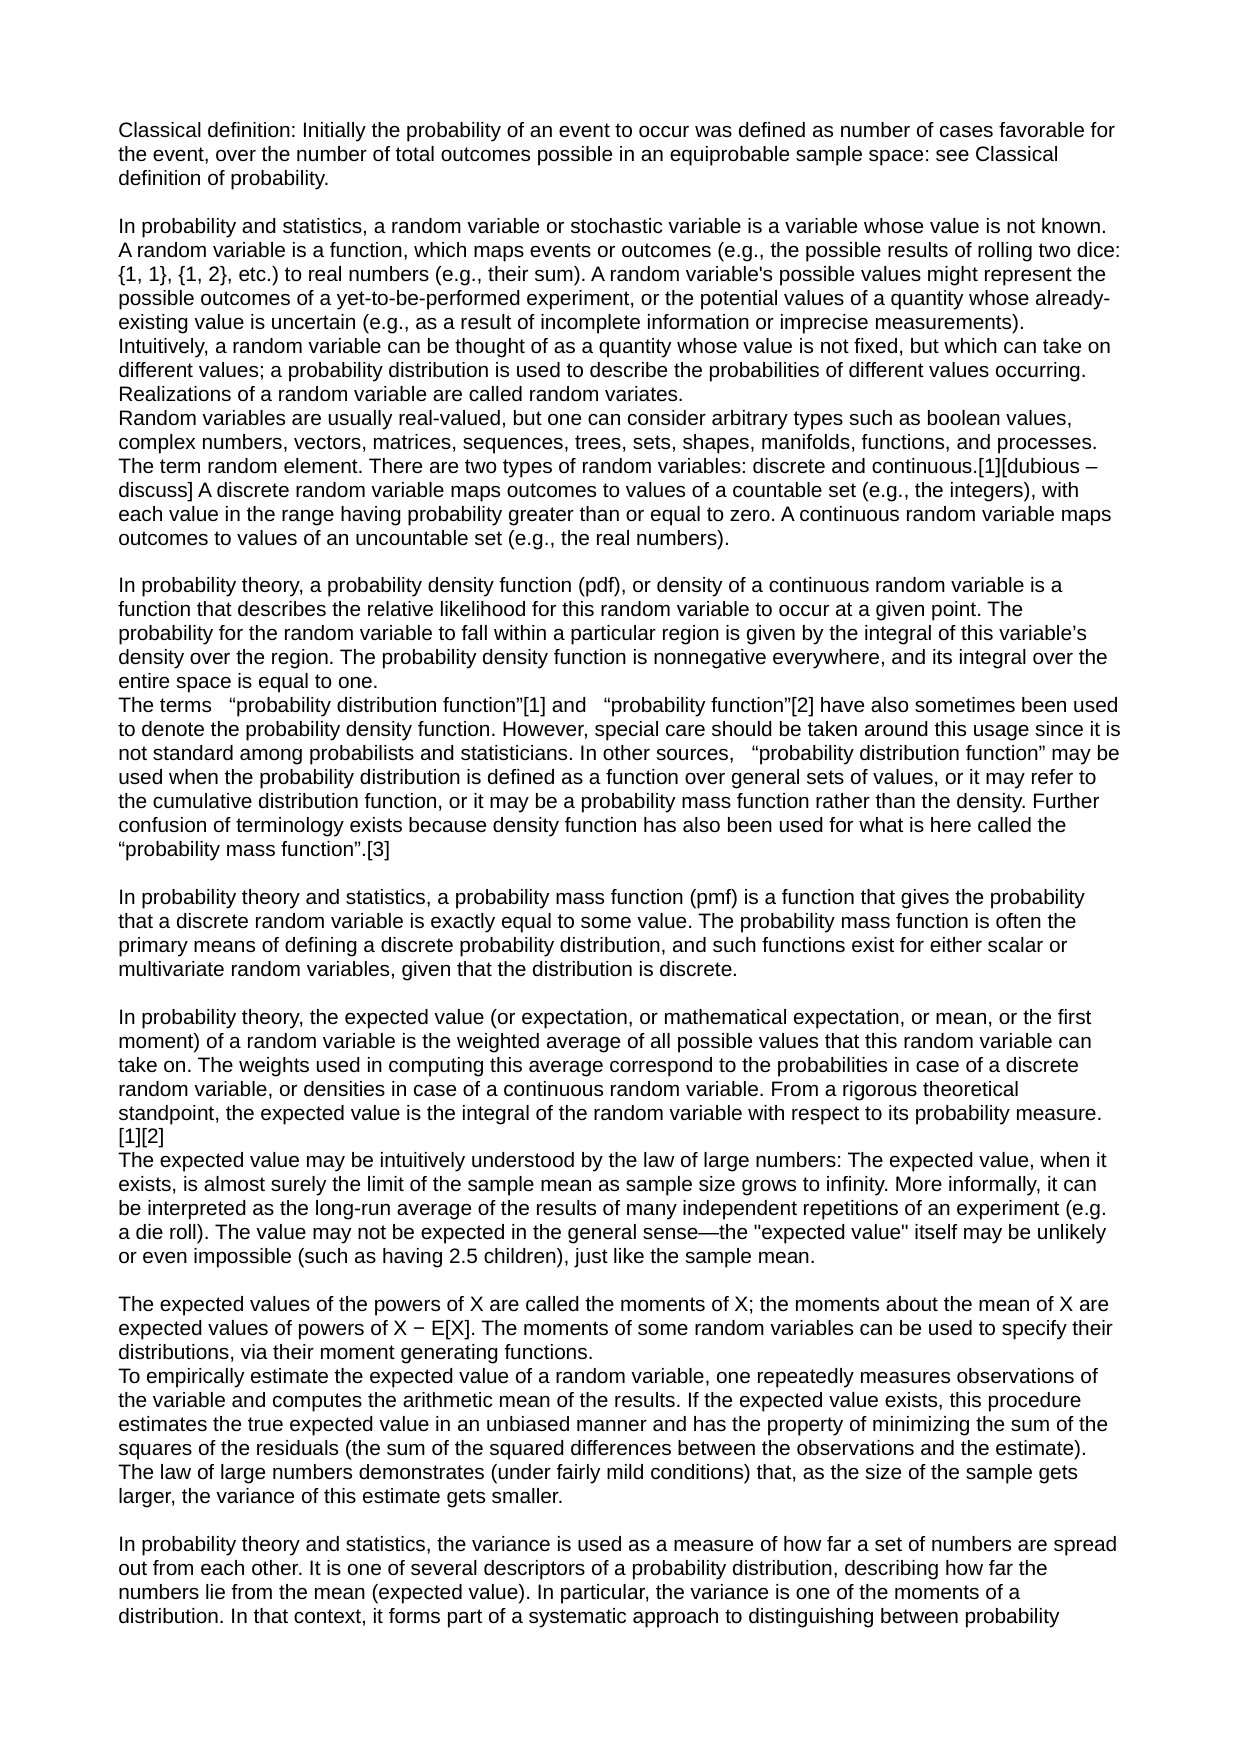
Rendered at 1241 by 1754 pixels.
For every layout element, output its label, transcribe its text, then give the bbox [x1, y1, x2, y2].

text In probability theory, a probability density function (pdf), or density of a continuous random variable is a function that describes the relative likelihood for this random variable to occur at a given point. The probability for the random variable to fall within a particular region is given by the integral of this variable’s density over the region. The probability density function is nonnegative everywhere, and its integral over the entire space is equal to one. [118, 573, 1122, 693]
text The terms “probability distribution function”[1] and “probability function”[2] have also sometimes been used to denote the probability density function. However, special care should be taken around this usage since it is not standard among probabilists and statisticians. In other sources, “probability distribution function” may be used when the probability distribution is defined as a function over general sets of values, or it may refer to the cumulative distribution function, or it may be a probability mass function rather than the density. Further confusion of terminology exists because density function has also been used for what is here called the “probability mass function”.[3] [118, 693, 1122, 861]
text In probability and statistics, a random variable or stochastic variable is a variable whose value is not known. A random variable is a function, which maps events or outcomes (e.g., the possible results of rolling two dice: {1, 1}, {1, 2}, etc.) to real numbers (e.g., their sum). A random variable's possible values might represent the possible outcomes of a yet-to-be-performed experiment, or the potential values of a quantity whose already-existing value is uncertain (e.g., as a result of incomplete information or imprecise measurements). Intuitively, a random variable can be thought of as a quantity whose value is not fixed, but which can take on different values; a probability distribution is used to describe the probabilities of different values occurring. Realizations of a random variable are called random variates. [118, 214, 1122, 406]
text In probability theory, the expected value (or expectation, or mathematical expectation, or mean, or the first moment) of a random variable is the weighted average of all possible values that this random variable can take on. The weights used in computing this average correspond to the probabilities in case of a discrete random variable, or densities in case of a continuous random variable. From a rigorous theoretical standpoint, the expected value is the integral of the random variable with respect to its probability measure. [1][2] [118, 1004, 1122, 1148]
text Random variables are usually real-valued, but one can consider arbitrary types such as boolean values, complex numbers, vectors, matrices, sequences, trees, sets, shapes, manifolds, functions, and processes. The term random element. There are two types of random variables: discrete and continuous.[1][dubious – discuss] A discrete random variable maps outcomes to values of a countable set (e.g., the integers), with each value in the range having probability greater than or equal to zero. A continuous random variable maps outcomes to values of an uncountable set (e.g., the real numbers). [118, 406, 1122, 549]
text In probability theory and statistics, the variance is used as a measure of how far a set of numbers are spread out from each other. It is one of several descriptors of a probability distribution, describing how far the numbers lie from the mean (expected value). In particular, the variance is one of the moments of a distribution. In that context, it forms part of a systematic approach to distinguishing between probability [118, 1532, 1122, 1627]
text Classical definition: Initially the probability of an event to occur was defined as number of cases favorable for the event, over the number of total outcomes possible in an equiprobable sample space: see Classical definition of probability. [118, 118, 1122, 190]
text The expected value may be intuitively understood by the law of large numbers: The expected value, when it exists, is almost surely the limit of the sample mean as sample size grows to infinity. More informally, it can be interpreted as the long-run average of the results of many independent repetitions of an experiment (e.g. a die roll). The value may not be expected in the general sense—the "expected value" itself may be unlikely or even impossible (such as having 2.5 children), just like the sample mean. [118, 1148, 1122, 1268]
text The expected values of the powers of X are called the moments of X; the moments about the mean of X are expected values of powers of X − E[X]. The moments of some random variables can be used to specify their distributions, via their moment generating functions. [118, 1292, 1122, 1364]
text To empirically estimate the expected value of a random variable, one repeatedly measures observations of the variable and computes the arithmetic mean of the results. If the expected value exists, this procedure estimates the true expected value in an unbiased manner and has the property of minimizing the sum of the squares of the residuals (the sum of the squared differences between the observations and the estimate). The law of large numbers demonstrates (under fairly mild conditions) that, as the size of the sample gets larger, the variance of this estimate gets smaller. [118, 1364, 1122, 1508]
text In probability theory and statistics, a probability mass function (pmf) is a function that gives the probability that a discrete random variable is exactly equal to some value. The probability mass function is often the primary means of defining a discrete probability distribution, and such functions exist for either scalar or multivariate random variables, given that the distribution is discrete. [118, 885, 1122, 981]
